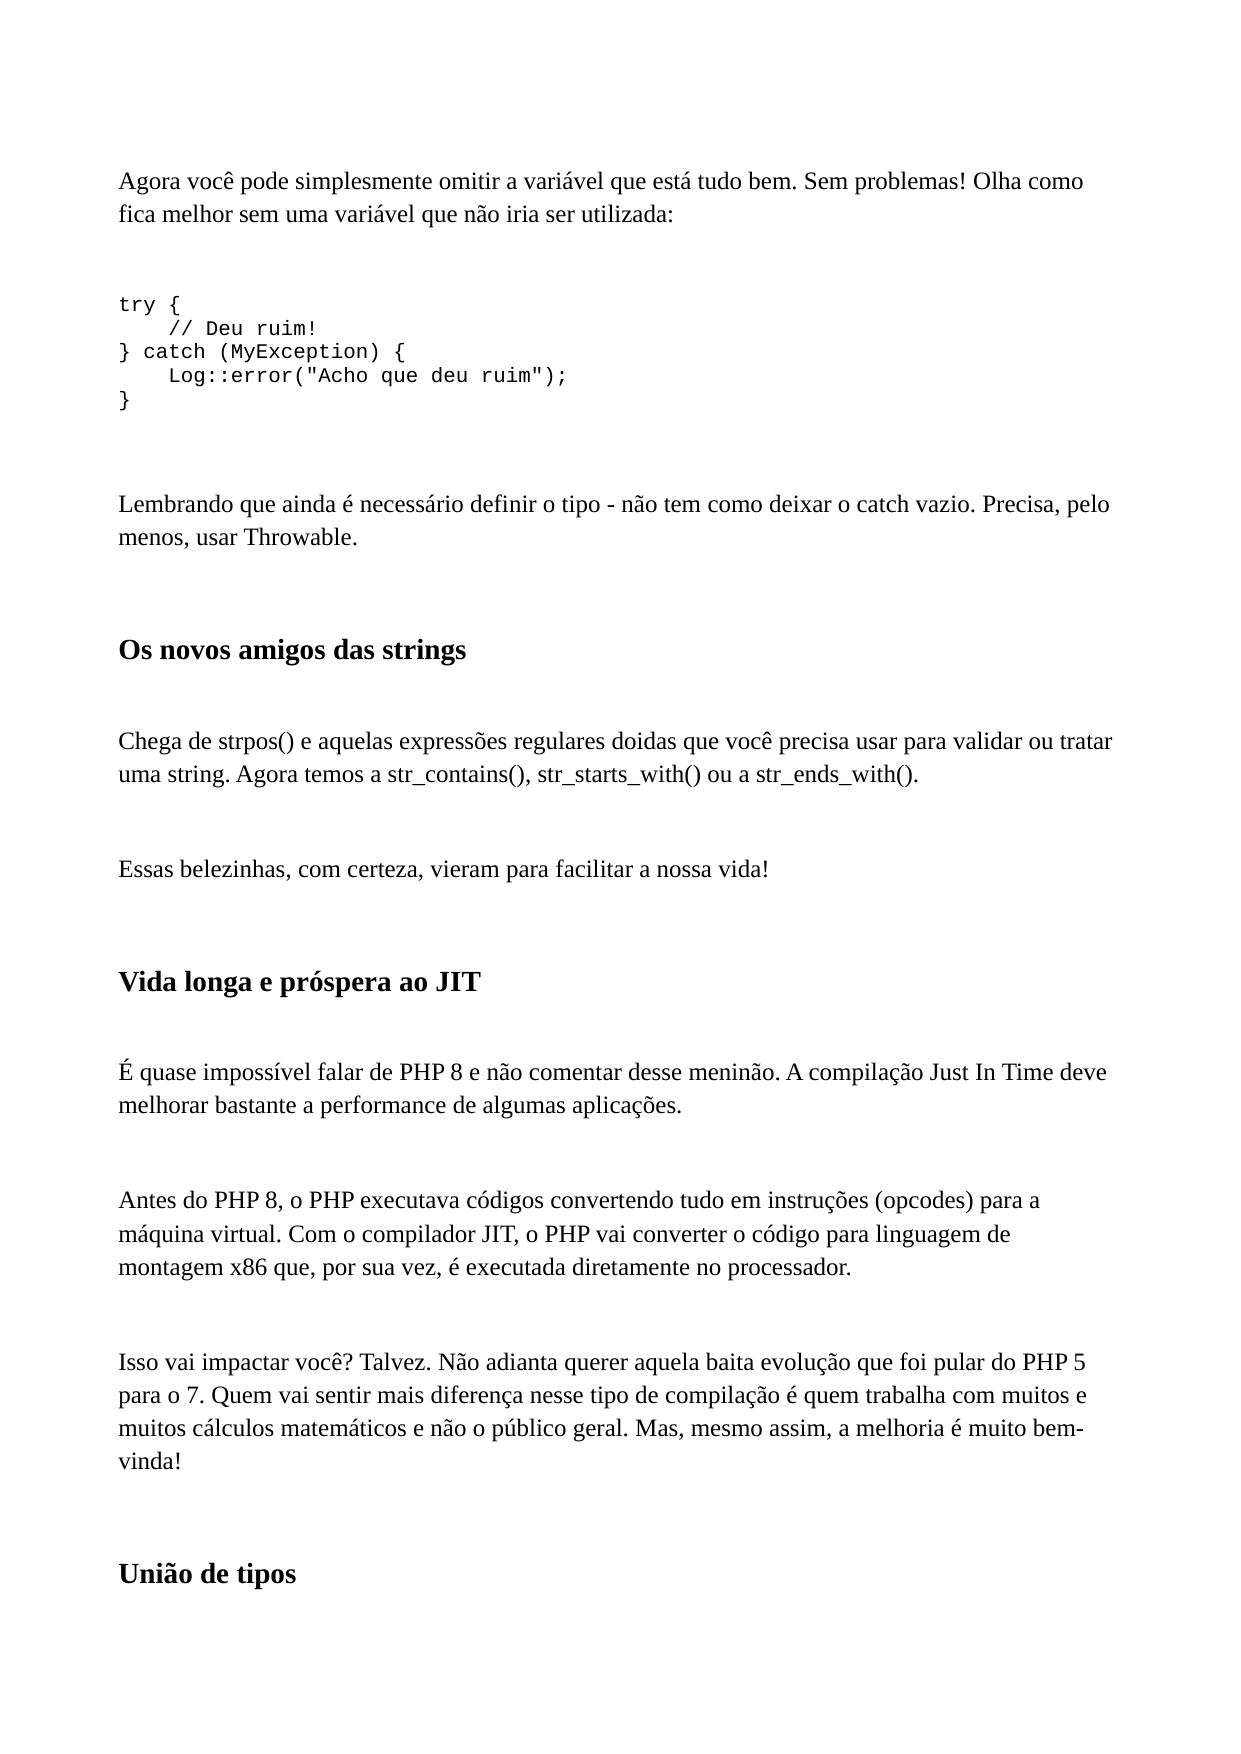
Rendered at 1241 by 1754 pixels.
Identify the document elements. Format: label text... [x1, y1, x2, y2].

text Isso vai impactar você? Talvez. Não adianta querer aquela baita evolução que foi pular do PHP 5 para o 7. Quem vai sentir mais diferença nesse tipo de compilação é quem trabalha com muitos e muitos cálculos matemáticos e não o público geral. Mas, mesmo assim, a melhoria é muito bem-vinda! [118, 1347, 1122, 1475]
text Antes do PHP 8, o PHP executava códigos convertendo tudo em instruções (opcodes) para a máquina virtual. Com o compilador JIT, o PHP vai converter o código para linguagem de montagem x86 que, por sua vez, é executada diretamente no processador. [118, 1186, 1122, 1280]
subtitle Os novos amigos das strings [118, 632, 1122, 666]
text Lembrando que ainda é necessário definir o tipo - não tem como deixar o catch vazio. Precisa, pelo menos, usar Throwable. [118, 489, 1122, 551]
text Log::error("Acho que deu ruim"); [118, 365, 1122, 388]
text Chega de strpos() e aquelas expressões regulares doidas que você precisa usar para validar ou tratar uma string. Agora temos a str_contains(), str_starts_with() ou a str_ends_with(). [118, 726, 1122, 787]
text Essas belezinhas, com certeza, vieram para facilitar a nossa vida! [118, 854, 1122, 883]
text } [118, 388, 1122, 412]
text } catch (MyException) { [118, 341, 1122, 365]
subtitle União de tipos [118, 1556, 1122, 1589]
text try { [118, 294, 1122, 318]
text Agora você pode simplesmente omitir a variável que está tudo bem. Sem problemas! Olha como fica melhor sem uma variável que não iria ser utilizada: [118, 166, 1122, 227]
text // Deu ruim! [118, 318, 1122, 341]
text É quase impossível falar de PHP 8 e não comentar desse meninão. A compilação Just In Time deve melhorar bastante a performance de algumas aplicações. [118, 1057, 1122, 1119]
subtitle Vida longa e próspera ao JIT [118, 964, 1122, 997]
